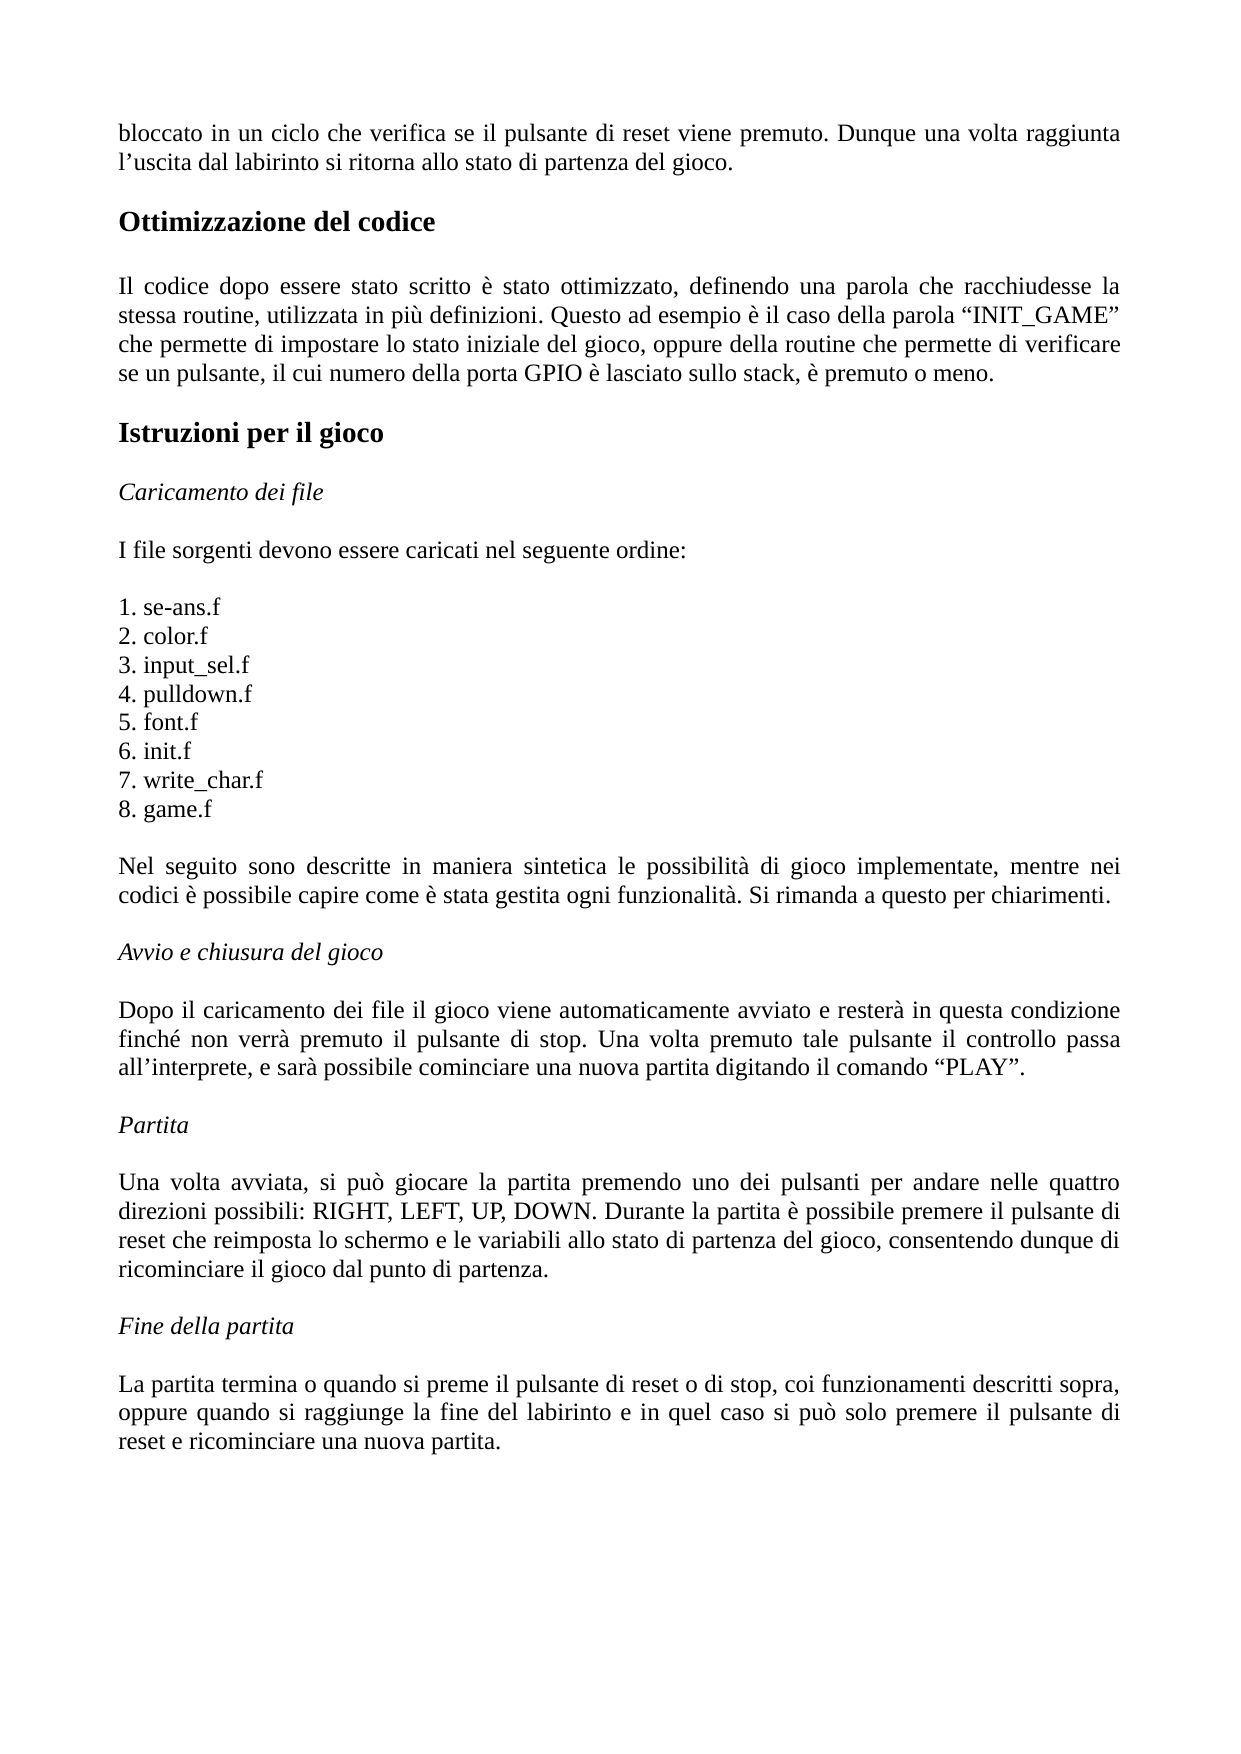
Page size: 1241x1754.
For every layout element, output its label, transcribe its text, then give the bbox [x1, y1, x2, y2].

text Caricamento dei file [118, 477, 1122, 506]
text Dopo il caricamento dei file il gioco viene automaticamente avviato e resterà in questa condizione finché non verrà premuto il pulsante di stop. Una volta premuto tale pulsante il controllo passa all’interprete, e sarà possibile cominciare una nuova partita digitando il comando “PLAY”. [118, 995, 1122, 1081]
text Fine della partita [118, 1311, 1122, 1340]
text 3. input_sel.f [118, 650, 1122, 679]
text Istruzioni per il gioco [118, 415, 1122, 449]
text bloccato in un ciclo che verifica se il pulsante di reset viene premuto. Dunque una volta raggiunta l’uscita dal labirinto si ritorna allo stato di partenza del gioco. [118, 118, 1122, 176]
text 6. init.f [118, 736, 1122, 765]
text 2. color.f [118, 621, 1122, 650]
text Partita [118, 1110, 1122, 1139]
text 7. write_char.f [118, 765, 1122, 794]
text Ottimizzazione del codice [118, 204, 1122, 238]
text Una volta avviata, si può giocare la partita premendo uno dei pulsanti per andare nelle quattro direzioni possibili: RIGHT, LEFT, UP, DOWN. Durante la partita è possibile premere il pulsante di reset che reimposta lo schermo e le variabili allo stato di partenza del gioco, consentendo dunque di ricominciare il gioco dal punto di partenza. [118, 1167, 1122, 1282]
text Il codice dopo essere stato scritto è stato ottimizzato, definendo una parola che racchiudesse la stessa routine, utilizzata in più definizioni. Questo ad esempio è il caso della parola “INIT_GAME” che permette di impostare lo stato iniziale del gioco, oppure della routine che permette di verificare se un pulsante, il cui numero della porta GPIO è lasciato sullo stack, è premuto o meno. [118, 271, 1122, 386]
text I file sorgenti devono essere caricati nel seguente ordine: [118, 535, 1122, 564]
text 4. pulldown.f [118, 679, 1122, 707]
text 1. se-ans.f [118, 592, 1122, 621]
text La partita termina o quando si preme il pulsante di reset o di stop, coi funzionamenti descritti sopra, oppure quando si raggiunge la fine del labirinto e in quel caso si può solo premere il pulsante di reset e ricominciare una nuova partita. [118, 1369, 1122, 1455]
text 8. game.f [118, 794, 1122, 822]
text 5. font.f [118, 707, 1122, 736]
text Avvio e chiusura del gioco [118, 937, 1122, 966]
text Nel seguito sono descritte in maniera sintetica le possibilità di gioco implementate, mentre nei codici è possibile capire come è stata gestita ogni funzionalità. Si rimanda a questo per chiarimenti. [118, 851, 1122, 909]
